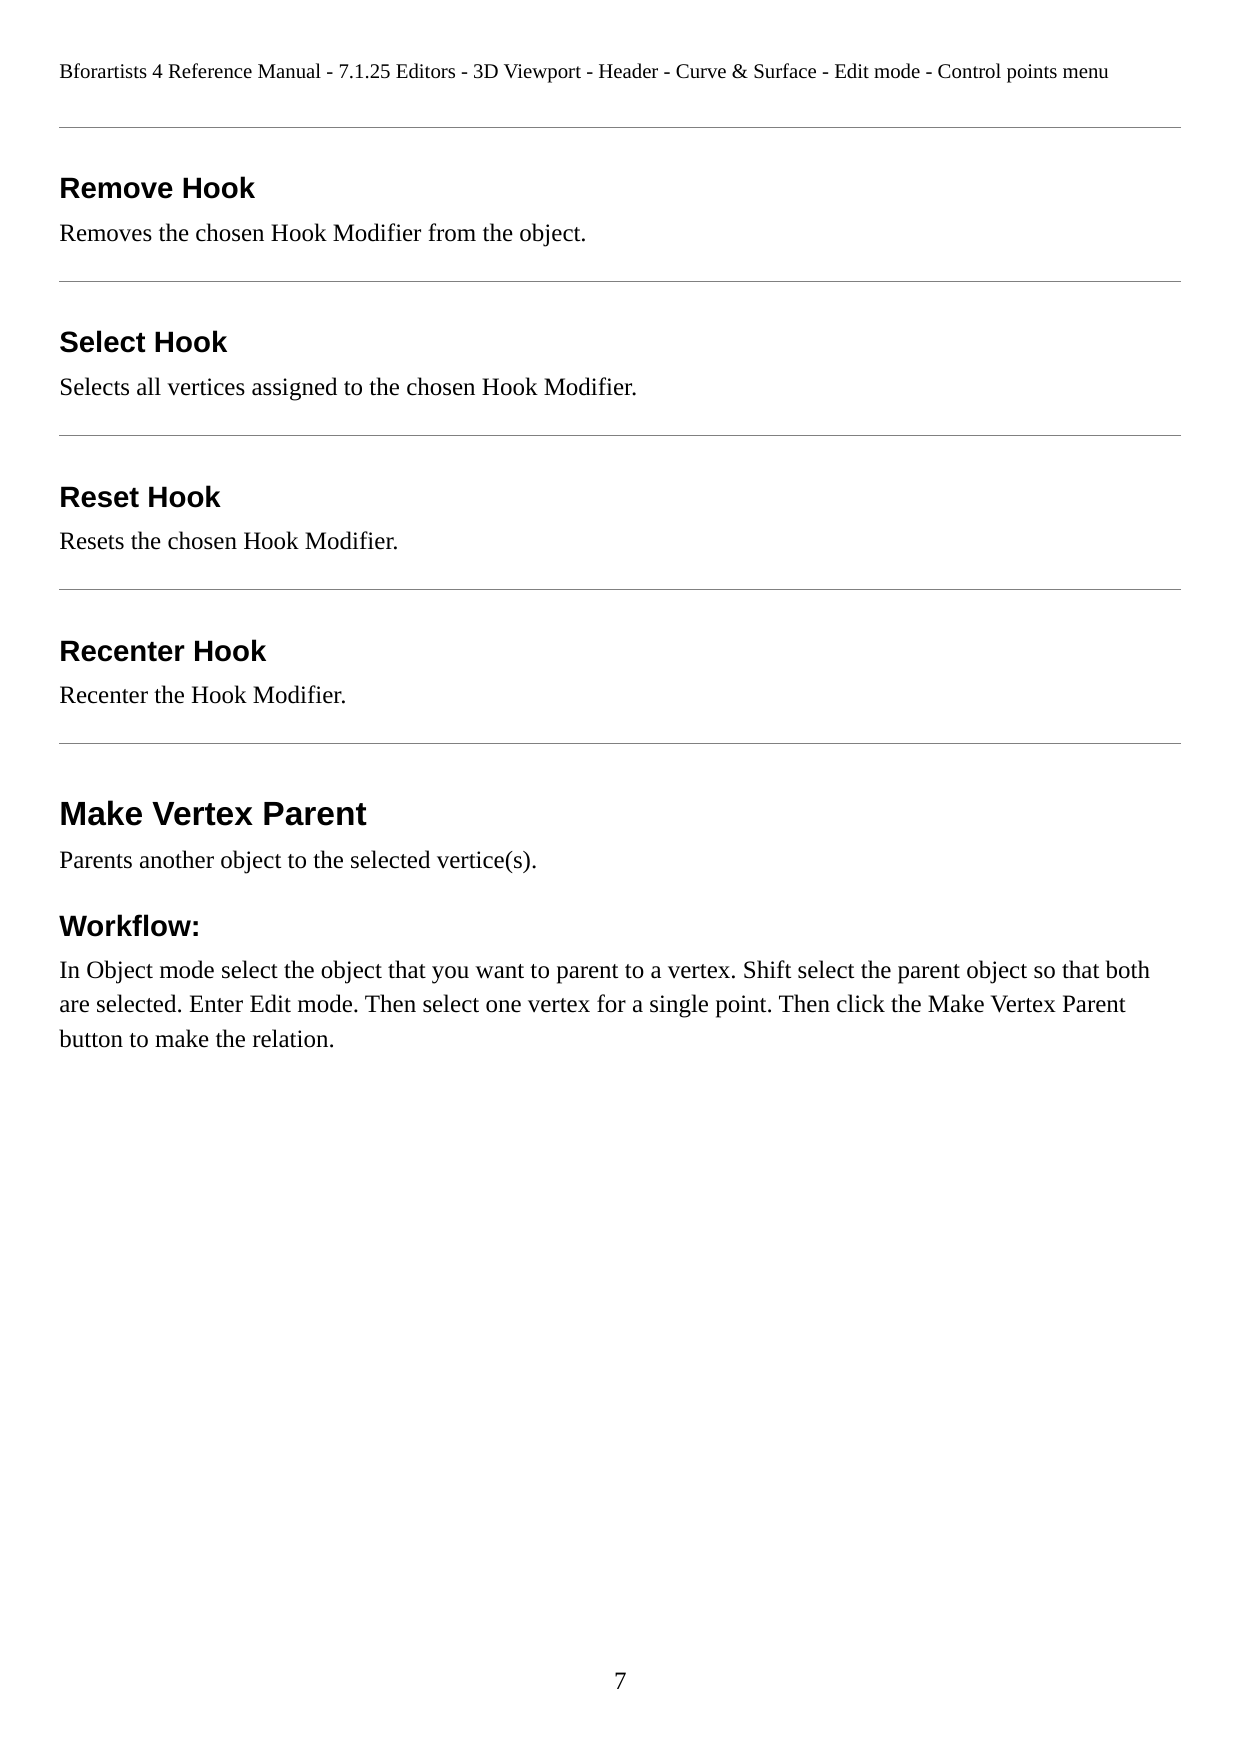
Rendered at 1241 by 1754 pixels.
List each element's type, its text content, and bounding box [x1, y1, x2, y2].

text In Object mode select the object that you want to parent to a vertex. Shift select the parent object so that both are selected. Enter Edit mode. Then select one vertex for a single point. Then click the Make Vertex Parent button to make the relation. [59, 955, 1181, 1053]
subtitle Remove Hook [59, 171, 1181, 205]
text Resets the chosen Hook Modifier. [59, 526, 1181, 554]
subtitle Make Vertex Parent [59, 794, 1181, 832]
subtitle Reset Hook [59, 479, 1181, 513]
text Removes the chosen Hook Modifier from the object. [59, 218, 1181, 246]
text Selects all vertices assigned to the chosen Hook Modifier. [59, 372, 1181, 400]
subtitle Recenter Hook [59, 633, 1181, 667]
text Recenter the Hook Modifier. [59, 680, 1181, 708]
text Parents another object to the selected vertice(s). [59, 845, 1181, 874]
subtitle Workflow: [59, 909, 1181, 942]
subtitle Select Hook [59, 325, 1181, 359]
